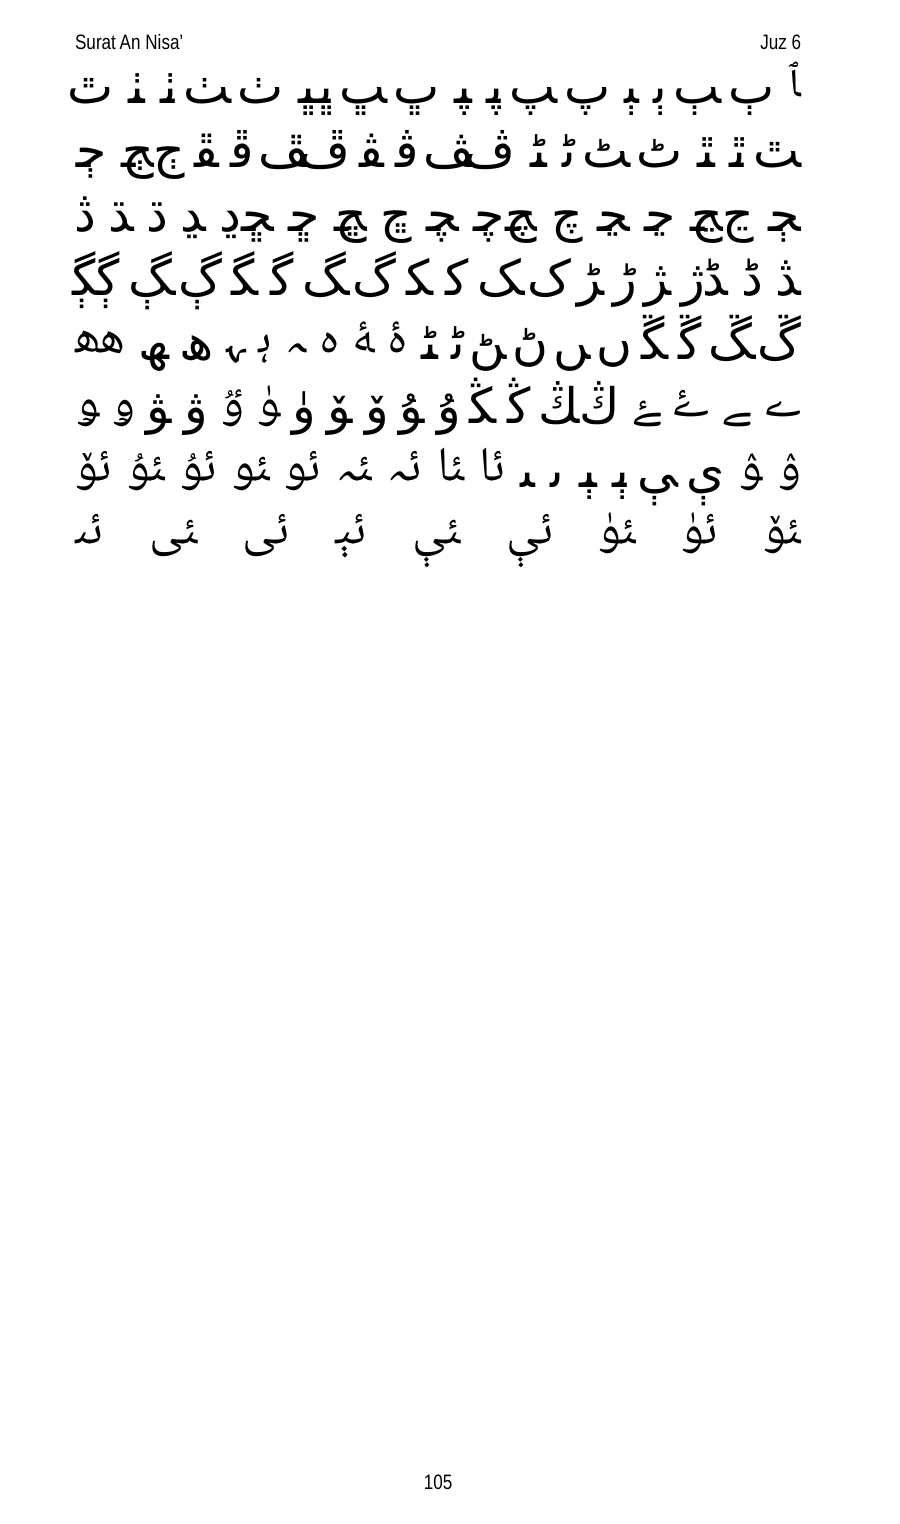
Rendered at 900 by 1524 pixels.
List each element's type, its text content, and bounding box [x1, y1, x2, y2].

text ﭑ ﭒ ﭓ ﭔ ﭕ ﭖ ﭗ ﭘ ﭙ ﭚ ﭛ ﭜﭝ ﭞ ﭟ ﭠ ﭡ ﭢ ﭣ ﭤ ﭥ ﭦ ﭧ ﭨ ﭩ ﭪﭫ ﭬ ﭭ ﭮﭯ ﭰ ﭱ ﭲﭳ ﭴ ﭵ ﭶﭷ ﭸ ﭹ ﭺ ﭻﭼ ﭽ ﭾ ﭿ ﮀ ﮁﮂ ﮃ ﮄ ﮅ ﮆ ﮇ ﮈ ﮉﮊ ﮋ ﮌ ﮍ ﮎ ﮏ ﮐ ﮑ ﮒ ﮓ ﮔ ﮕ ﮖ ﮗ ﮘﮙ ﮚ ﮛ ﮜ ﮝ ﮞ ﮟ ﮠ ﮡ ﮢ ﮣ ﮤ ﮥ ﮦ ﮧ ﮨ ﮩ ﮪ ﮫ ﮬﮭ ﮮ ﮯ ﮰ ﮱ ﯓ ﯔ ﯕ ﯖ ﯗ ﯘ ﯙ ﯚ ﯛ ﯜ ﯝ ﯞ ﯟ ﯠ ﯡ ﯢ ﯣ ﯤ ﯥ ﯦ ﯧ ﯨ ﯩ ﯪ ﯫ ﯬ ﯭ ﯮ ﯯ ﯰ ﯱ ﯲ ﯳ ﯴ ﯵ ﯶ ﯷ ﯸ ﯹ ﯺ ﯻ [75, 60, 801, 571]
